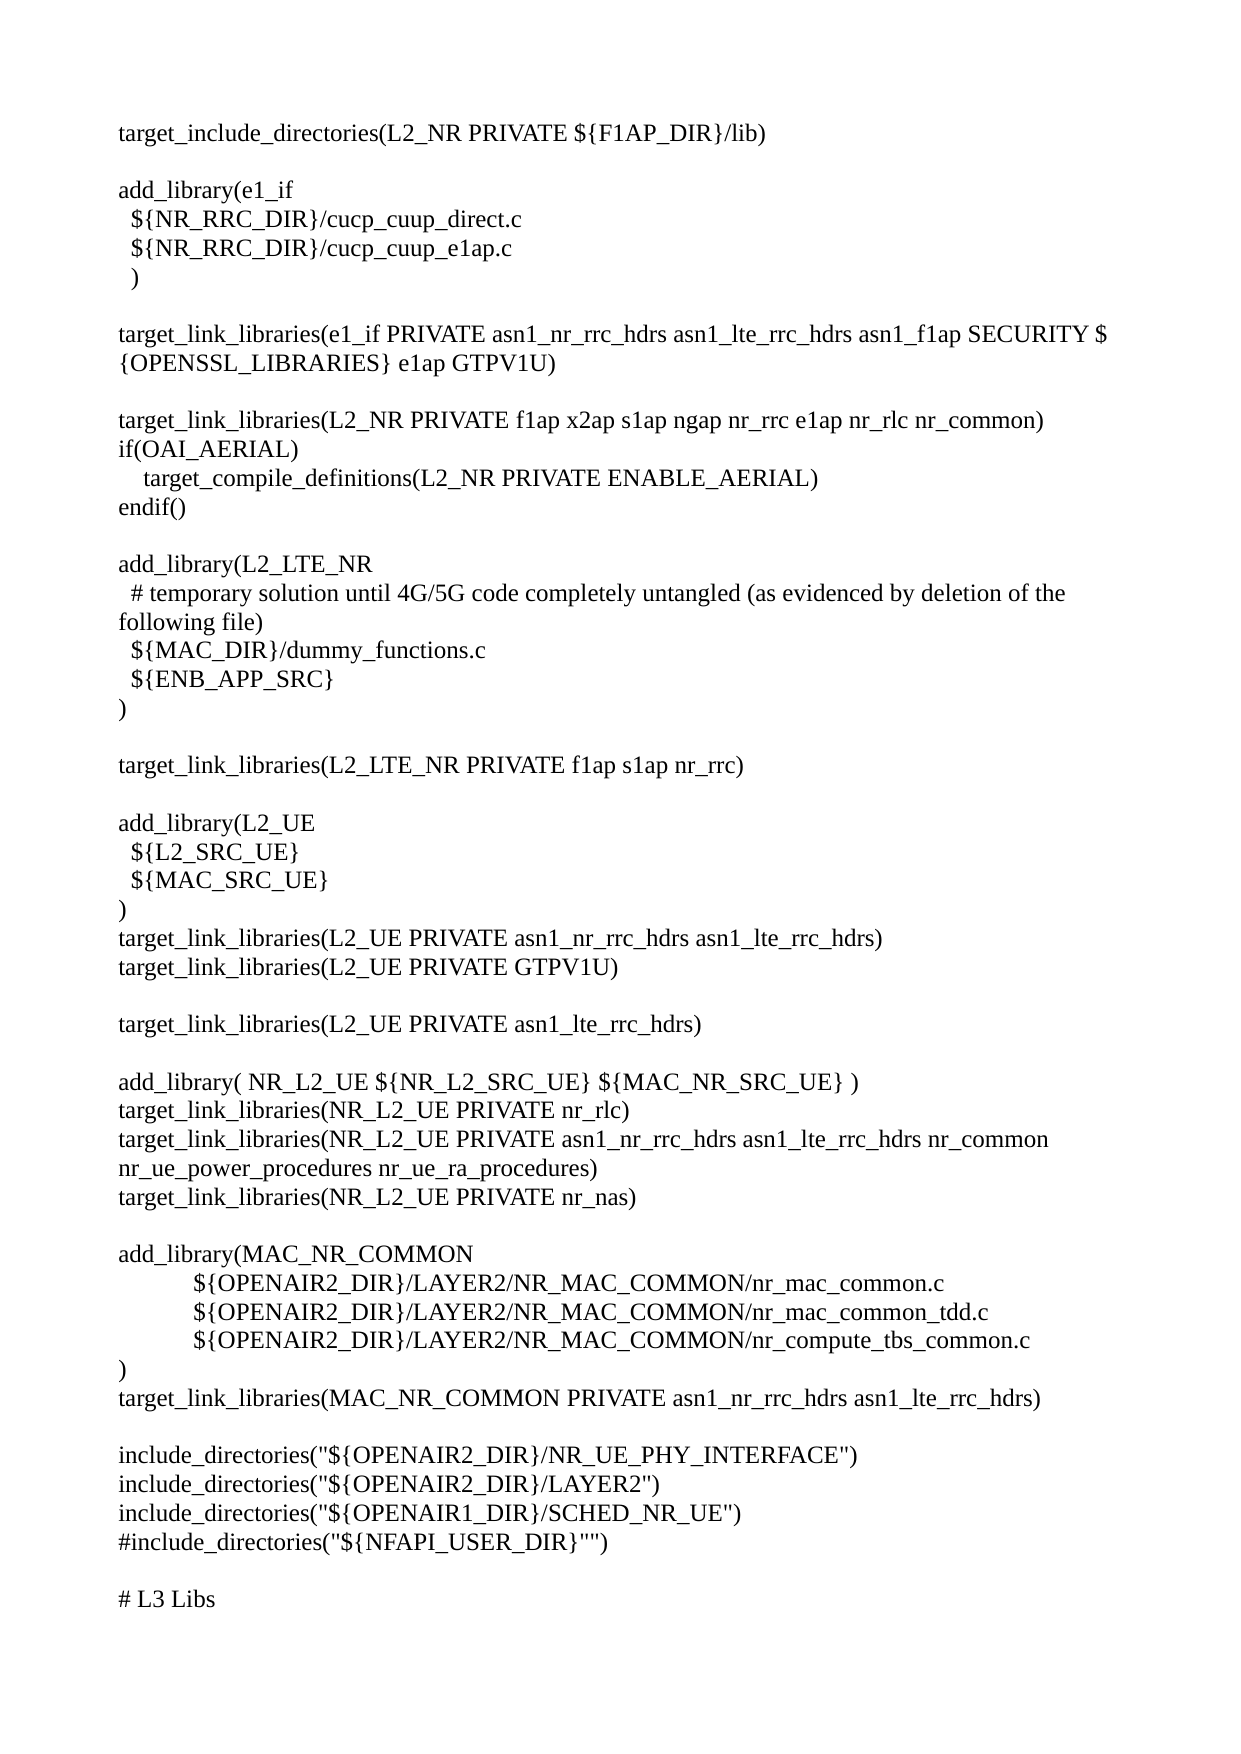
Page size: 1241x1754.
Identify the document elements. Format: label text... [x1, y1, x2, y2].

text include_directories("${OPENAIR1_DIR}/SCHED_NR_UE") [118, 1498, 1122, 1527]
text add_library(L2_UE [118, 808, 1122, 837]
text include_directories("${OPENAIR2_DIR}/NR_UE_PHY_INTERFACE") [118, 1441, 1122, 1469]
text target_compile_definitions(L2_NR PRIVATE ENABLE_AERIAL) [118, 463, 1122, 492]
text ${NR_RRC_DIR}/cucp_cuup_e1ap.c [118, 233, 1122, 262]
text add_library( NR_L2_UE ${NR_L2_SRC_UE} ${MAC_NR_SRC_UE} ) [118, 1067, 1122, 1096]
text ${OPENAIR2_DIR}/LAYER2/NR_MAC_COMMON/nr_mac_common.c [118, 1268, 1122, 1297]
text ${OPENAIR2_DIR}/LAYER2/NR_MAC_COMMON/nr_mac_common_tdd.c [118, 1297, 1122, 1326]
text target_link_libraries(NR_L2_UE PRIVATE asn1_nr_rrc_hdrs asn1_lte_rrc_hdrs nr_common nr_ue_power_procedures nr_ue_ra_procedures) [118, 1124, 1122, 1182]
text ) [118, 693, 1122, 722]
text ${OPENAIR2_DIR}/LAYER2/NR_MAC_COMMON/nr_compute_tbs_common.c [118, 1326, 1122, 1354]
text target_include_directories(L2_NR PRIVATE ${F1AP_DIR}/lib) [118, 118, 1122, 147]
text add_library(L2_LTE_NR [118, 549, 1122, 578]
text target_link_libraries(L2_LTE_NR PRIVATE f1ap s1ap nr_rrc) [118, 751, 1122, 779]
text add_library(e1_if [118, 176, 1122, 204]
text target_link_libraries(L2_NR PRIVATE f1ap x2ap s1ap ngap nr_rrc e1ap nr_rlc nr_common) [118, 406, 1122, 434]
text target_link_libraries(e1_if PRIVATE asn1_nr_rrc_hdrs asn1_lte_rrc_hdrs asn1_f1ap SECURITY ${OPENSSL_LIBRARIES} e1ap GTPV1U) [118, 319, 1122, 377]
text if(OAI_AERIAL) [118, 434, 1122, 463]
text ) [118, 262, 1122, 291]
text ${MAC_DIR}/dummy_functions.c [118, 636, 1122, 664]
text endif() [118, 492, 1122, 521]
text #include_directories("${NFAPI_USER_DIR}"") [118, 1527, 1122, 1556]
text target_link_libraries(L2_UE PRIVATE asn1_nr_rrc_hdrs asn1_lte_rrc_hdrs) [118, 923, 1122, 952]
text ${NR_RRC_DIR}/cucp_cuup_direct.c [118, 204, 1122, 233]
text ) [118, 1354, 1122, 1383]
text target_link_libraries(NR_L2_UE PRIVATE nr_rlc) [118, 1096, 1122, 1124]
text target_link_libraries(MAC_NR_COMMON PRIVATE asn1_nr_rrc_hdrs asn1_lte_rrc_hdrs) [118, 1383, 1122, 1412]
text target_link_libraries(L2_UE PRIVATE GTPV1U) [118, 952, 1122, 981]
text # temporary solution until 4G/5G code completely untangled (as evidenced by deletion of the following file) [118, 578, 1122, 636]
text ${L2_SRC_UE} [118, 837, 1122, 866]
text include_directories("${OPENAIR2_DIR}/LAYER2") [118, 1469, 1122, 1498]
text target_link_libraries(NR_L2_UE PRIVATE nr_nas) [118, 1182, 1122, 1211]
text target_link_libraries(L2_UE PRIVATE asn1_lte_rrc_hdrs) [118, 1009, 1122, 1038]
text # L3 Libs [118, 1584, 1122, 1613]
text ${ENB_APP_SRC} [118, 664, 1122, 693]
text ${MAC_SRC_UE} [118, 866, 1122, 894]
text ) [118, 894, 1122, 923]
text add_library(MAC_NR_COMMON [118, 1239, 1122, 1268]
